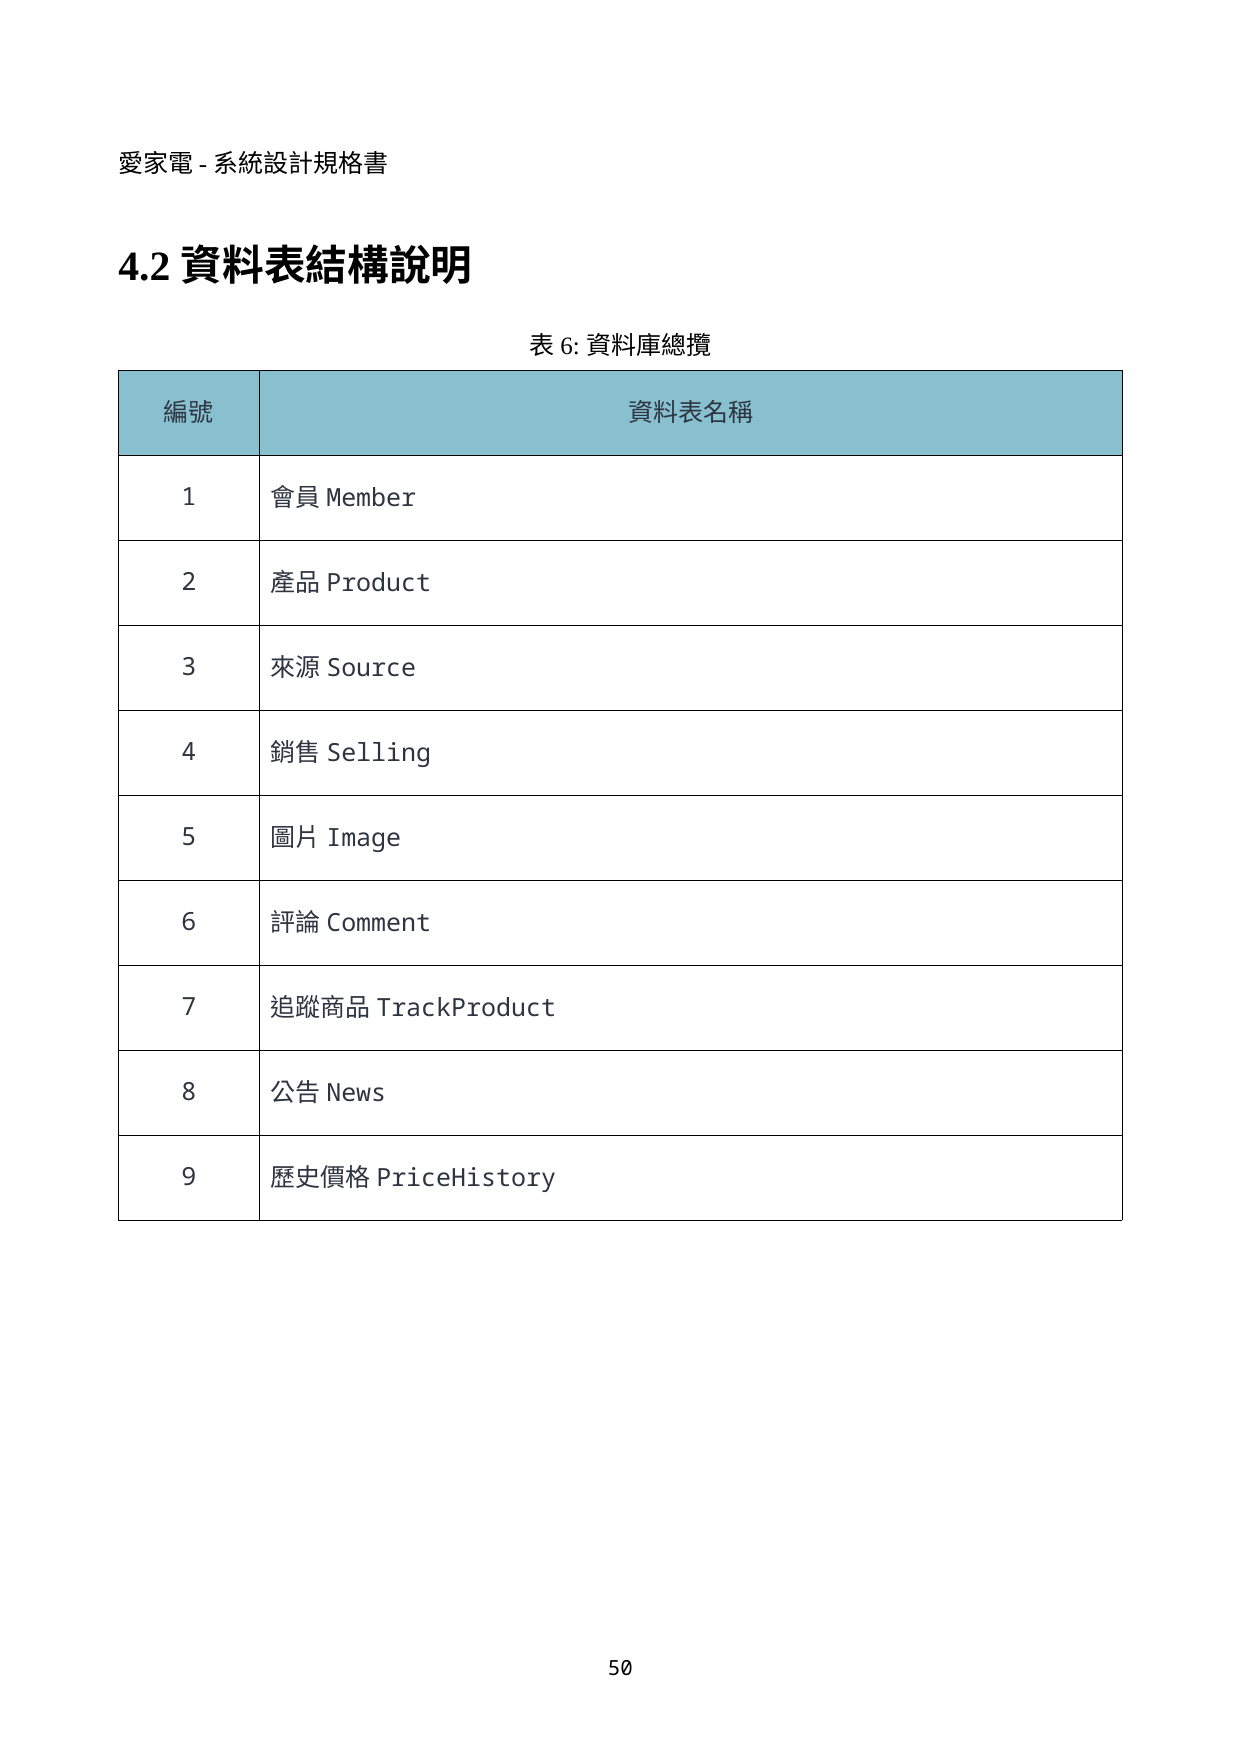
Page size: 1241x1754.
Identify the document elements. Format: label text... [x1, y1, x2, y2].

table_cell 追蹤商品 TrackProduct [260, 966, 1122, 1050]
table_cell 7 [119, 966, 259, 1050]
table_header 資料表名稱 [260, 371, 1122, 455]
table_cell 評論 Comment [260, 881, 1122, 965]
table_cell 會員 Member [260, 456, 1122, 540]
table_cell 4 [119, 711, 259, 795]
table_cell 5 [119, 796, 259, 880]
table_cell 公告 News [260, 1051, 1122, 1135]
text 表 6: 資料庫總攬 [118, 325, 1122, 361]
table_cell 8 [119, 1051, 259, 1135]
table_cell 6 [119, 881, 259, 965]
table_cell 歷史價格 PriceHistory [260, 1136, 1122, 1220]
table_cell 產品 Product [260, 541, 1122, 625]
table_cell 來源 Source [260, 626, 1122, 710]
subtitle 4.2 資料表結構說明 [118, 232, 1122, 293]
table_cell 圖片 Image [260, 796, 1122, 880]
table_cell 2 [119, 541, 259, 625]
table_cell 9 [119, 1136, 259, 1220]
table_cell 銷售 Selling [260, 711, 1122, 795]
table_header 編號 [119, 371, 259, 455]
table_cell 1 [119, 456, 259, 540]
table_cell 3 [119, 626, 259, 710]
